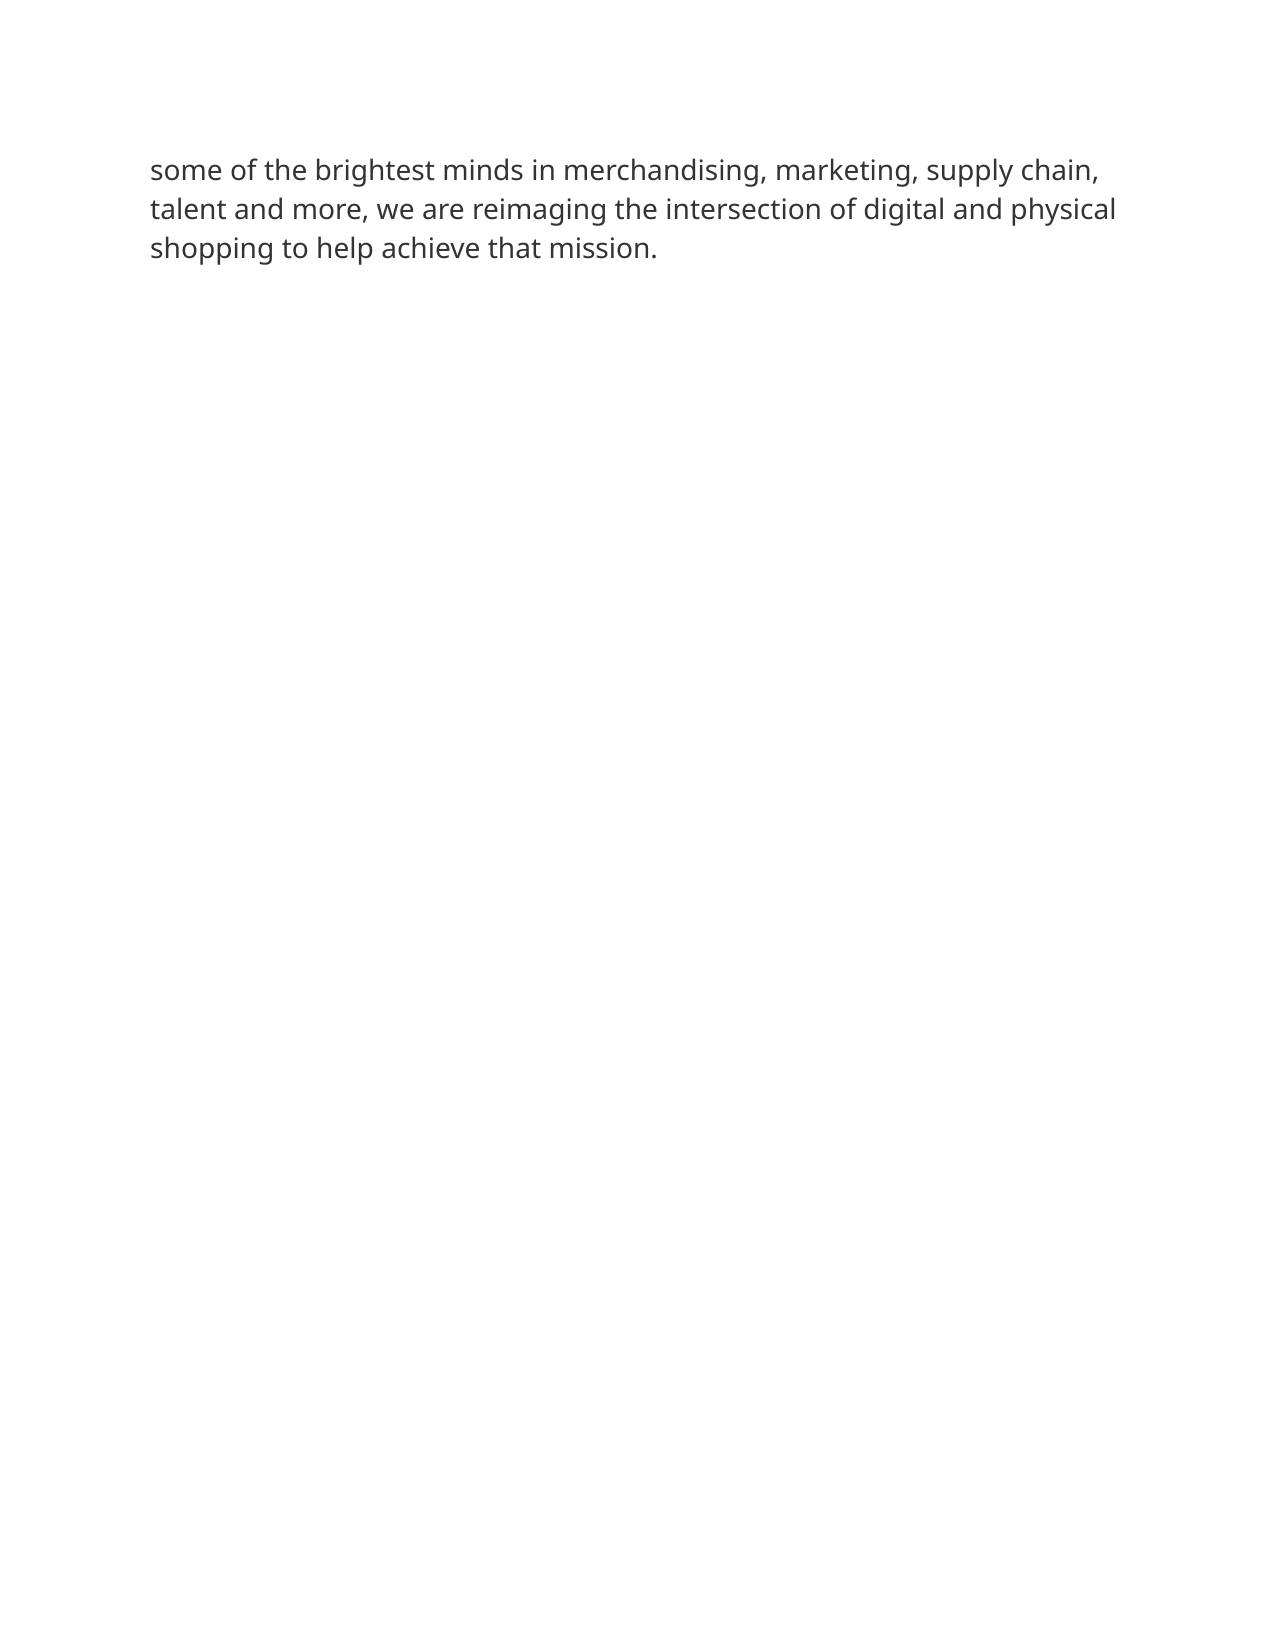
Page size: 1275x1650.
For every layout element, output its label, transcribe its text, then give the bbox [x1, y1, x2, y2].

text some of the brightest minds in merchandising, marketing, supply chain, talent and more, we are reimaging the intersection of digital and physical shopping to help achieve that mission. [150, 150, 1125, 266]
